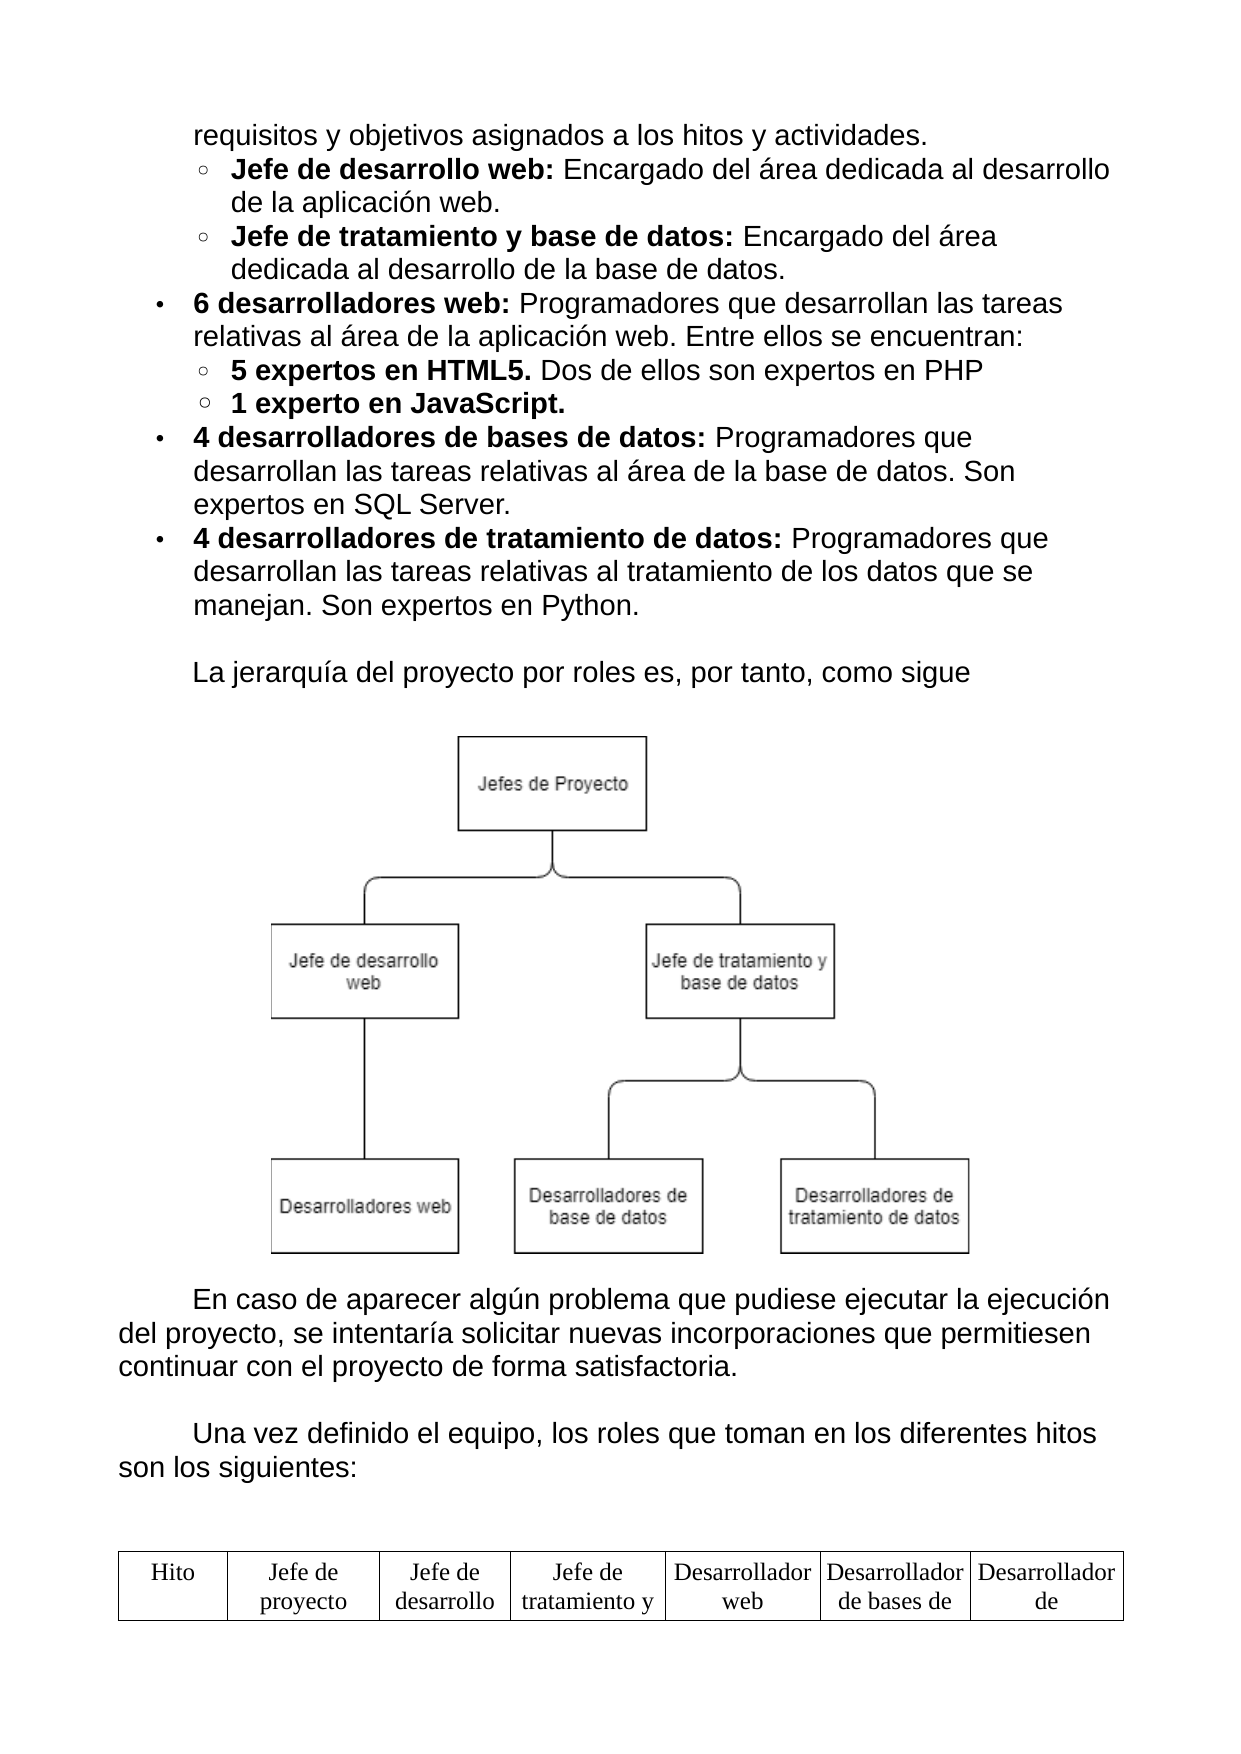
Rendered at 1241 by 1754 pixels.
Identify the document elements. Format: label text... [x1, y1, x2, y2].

list requisitos y objetivos asignados a los hitos y actividades. [156, 118, 1122, 152]
table_header Desarrollador de [971, 1552, 1123, 1620]
table_header Hito [119, 1552, 227, 1620]
list Jefe de desarrollo web: Encargado del área dedicada al desarrollo de la aplicación web. [193, 152, 1122, 219]
list 5 expertos en HTML5. Dos de ellos son expertos en PHP [193, 353, 1122, 386]
list 4 desarrolladores de tratamiento de datos: Programadores que desarrollan las tareas relativas al tratamiento de los datos que se manejan. Son expertos en Python. [156, 521, 1122, 621]
table_header Jefe de tratamiento y [511, 1552, 665, 1620]
list 4 desarrolladores de bases de datos: Programadores que desarrollan las tareas relativas al área de la base de datos. Son expertos en SQL Server. [156, 420, 1122, 521]
table_header Desarrollador web [666, 1552, 820, 1620]
table_header Desarrollador de bases de [821, 1552, 970, 1620]
list Jefe de tratamiento y base de datos: Encargado del área dedicada al desarrollo de la base de datos. [193, 219, 1122, 286]
text La jerarquía del proyecto por roles es, por tanto, como sigue [118, 655, 1122, 688]
table_header Jefe de desarrollo [380, 1552, 510, 1620]
text En caso de aparecer algún problema que pudiese ejecutar la ejecución del proyecto, se intentaría solicitar nuevas incorporaciones que permitiesen continuar con el proyecto de forma satisfactoria. [118, 1282, 1122, 1383]
list 1 experto en JavaScript. [193, 386, 1122, 420]
text Una vez definido el equipo, los roles que toman en los diferentes hitos son los siguientes: [118, 1417, 1122, 1484]
table_header Jefe de proyecto [228, 1552, 379, 1620]
list 6 desarrolladores web: Programadores que desarrollan las tareas relativas al área de la aplicación web. Entre ellos se encuentran: [156, 286, 1122, 353]
